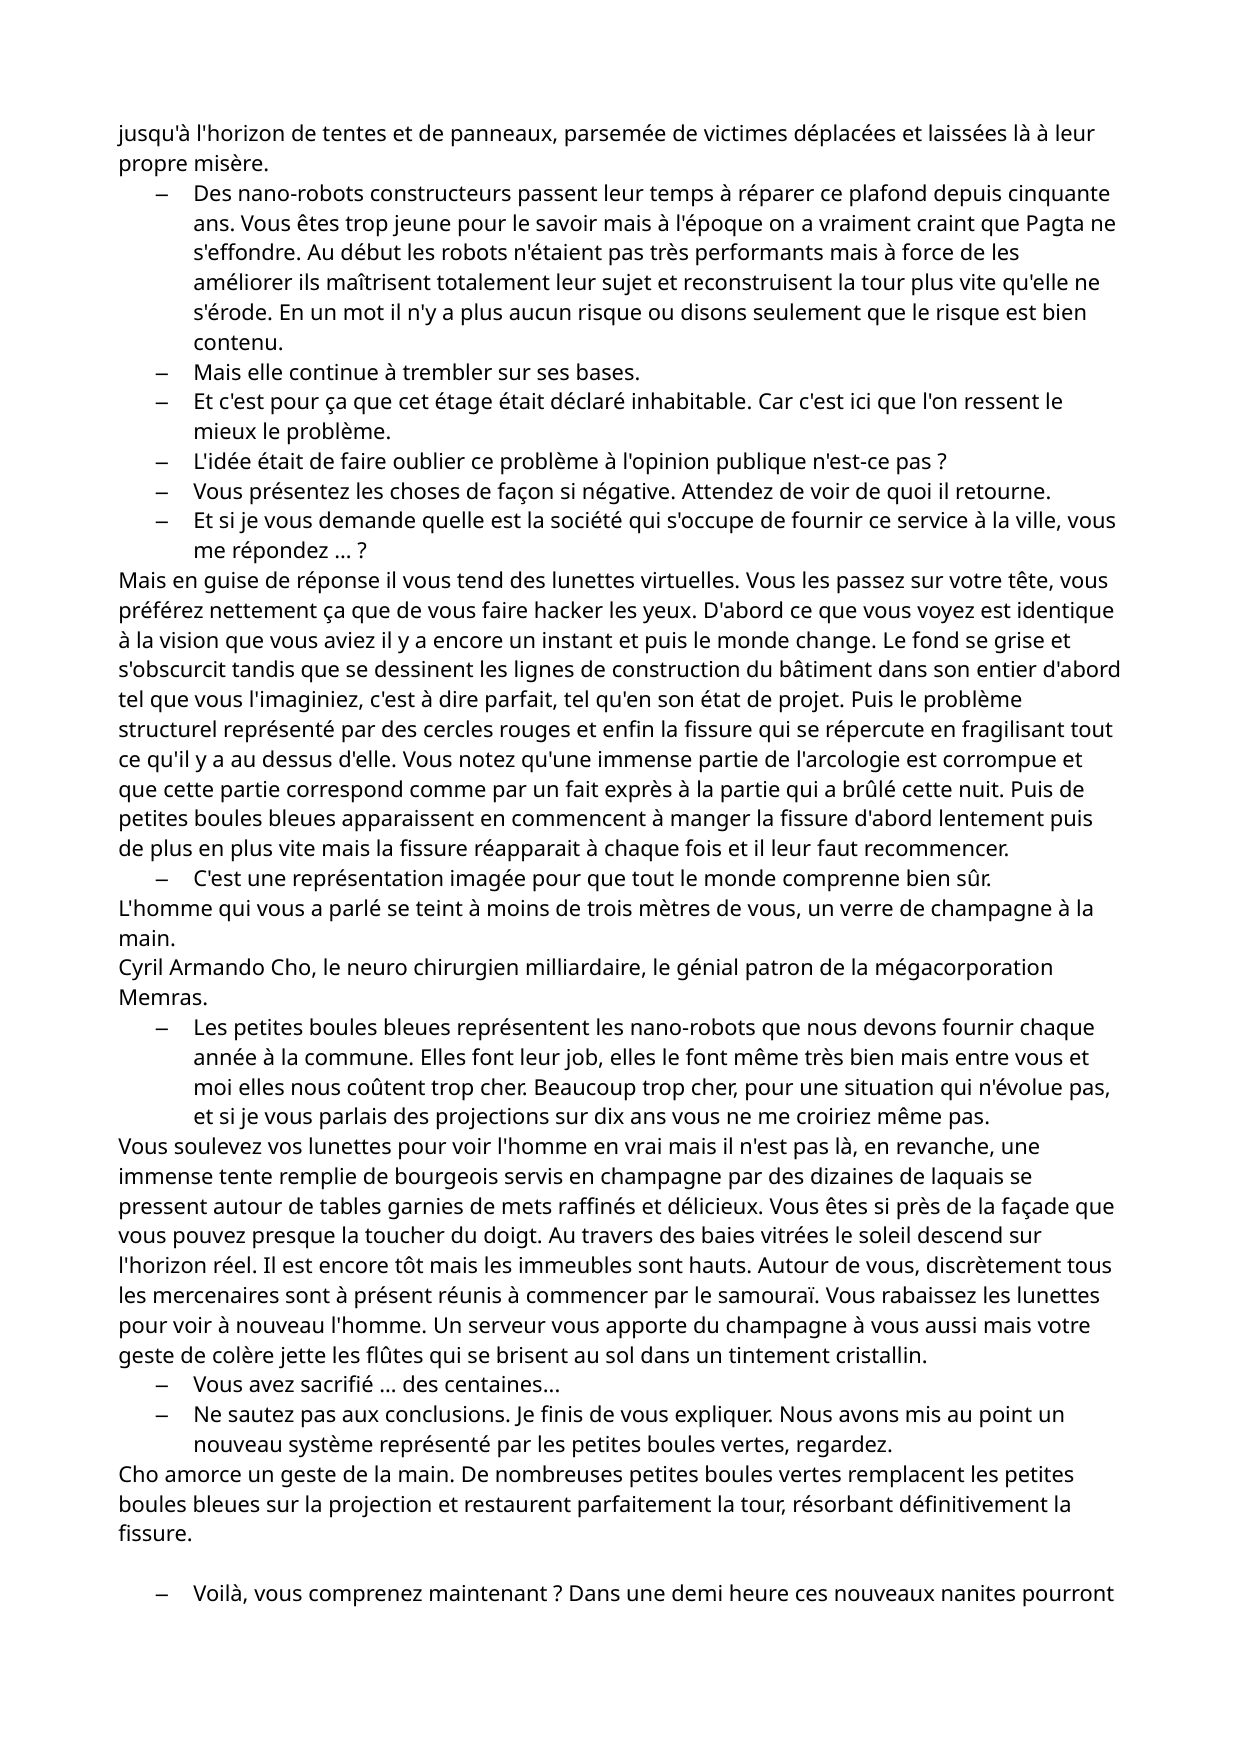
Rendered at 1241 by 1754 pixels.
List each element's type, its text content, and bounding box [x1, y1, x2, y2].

text Mais en guise de réponse il vous tend des lunettes virtuelles. Vous les passez sur votre tête, vous préférez nettement ça que de vous faire hacker les yeux. D'abord ce que vous voyez est identique à la vision que vous aviez il y a encore un instant et puis le monde change. Le fond se grise et s'obscurcit tandis que se dessinent les lignes de construction du bâtiment dans son entier d'abord tel que vous l'imaginiez, c'est à dire parfait, tel qu'en son état de projet. Puis le problème structurel représenté par des cercles rouges et enfin la fissure qui se répercute en fragilisant tout ce qu'il y a au dessus d'elle. Vous notez qu'une immense partie de l'arcologie est corrompue et que cette partie correspond comme par un fait exprès à la partie qui a brûlé cette nuit. Puis de petites boules bleues apparaissent en commencent à manger la fissure d'abord lentement puis de plus en plus vite mais la fissure réapparait à chaque fois et il leur faut recommencer. [118, 565, 1122, 863]
text L'homme qui vous a parlé se teint à moins de trois mètres de vous, un verre de champagne à la main. [118, 893, 1122, 952]
list Ne sautez pas aux conclusions. Je finis de vous expliquer. Nous avons mis au point un nouveau système représenté par les petites boules vertes, regardez. [156, 1399, 1122, 1459]
text jusqu'à l'horizon de tentes et de panneaux, parsemée de victimes déplacées et laissées là à leur propre misère. [118, 118, 1122, 178]
list Et si je vous demande quelle est la société qui s'occupe de fournir ce service à la ville, vous me répondez … ? [156, 505, 1122, 565]
list Voilà, vous comprenez maintenant ? Dans une demi heure ces nouveaux nanites pourront [156, 1578, 1122, 1608]
list Mais elle continue à trembler sur ses bases. [156, 356, 1122, 386]
list Vous avez sacrifié … des centaines... [156, 1369, 1122, 1399]
list Vous présentez les choses de façon si négative. Attendez de voir de quoi il retourne. [156, 476, 1122, 505]
list Les petites boules bleues représentent les nano-robots que nous devons fournir chaque année à la commune. Elles font leur job, elles le font même très bien mais entre vous et moi elles nous coûtent trop cher. Beaucoup trop cher, pour une situation qui n'évolue pas, et si je vous parlais des projections sur dix ans vous ne me croiriez même pas. [156, 1012, 1122, 1131]
list Des nano-robots constructeurs passent leur temps à réparer ce plafond depuis cinquante ans. Vous êtes trop jeune pour le savoir mais à l'époque on a vraiment craint que Pagta ne s'effondre. Au début les robots n'étaient pas très performants mais à force de les améliorer ils maîtrisent totalement leur sujet et reconstruisent la tour plus vite qu'elle ne s'érode. En un mot il n'y a plus aucun risque ou disons seulement que le risque est bien contenu. [156, 178, 1122, 356]
list Et c'est pour ça que cet étage était déclaré inhabitable. Car c'est ici que l'on ressent le mieux le problème. [156, 386, 1122, 446]
list C'est une représentation imagée pour que tout le monde comprenne bien sûr. [156, 863, 1122, 893]
text Cho amorce un geste de la main. De nombreuses petites boules vertes remplacent les petites boules bleues sur la projection et restaurent parfaitement la tour, résorbant définitivement la fissure. [118, 1459, 1122, 1548]
text Cyril Armando Cho, le neuro chirurgien milliardaire, le génial patron de la mégacorporation Memras. [118, 952, 1122, 1012]
list L'idée était de faire oublier ce problème à l'opinion publique n'est-ce pas ? [156, 446, 1122, 476]
text Vous soulevez vos lunettes pour voir l'homme en vrai mais il n'est pas là, en revanche, une immense tente remplie de bourgeois servis en champagne par des dizaines de laquais se pressent autour de tables garnies de mets raffinés et délicieux. Vous êtes si près de la façade que vous pouvez presque la toucher du doigt. Au travers des baies vitrées le soleil descend sur l'horizon réel. Il est encore tôt mais les immeubles sont hauts. Autour de vous, discrètement tous les mercenaires sont à présent réunis à commencer par le samouraï. Vous rabaissez les lunettes pour voir à nouveau l'homme. Un serveur vous apporte du champagne à vous aussi mais votre geste de colère jette les flûtes qui se brisent au sol dans un tintement cristallin. [118, 1131, 1122, 1369]
